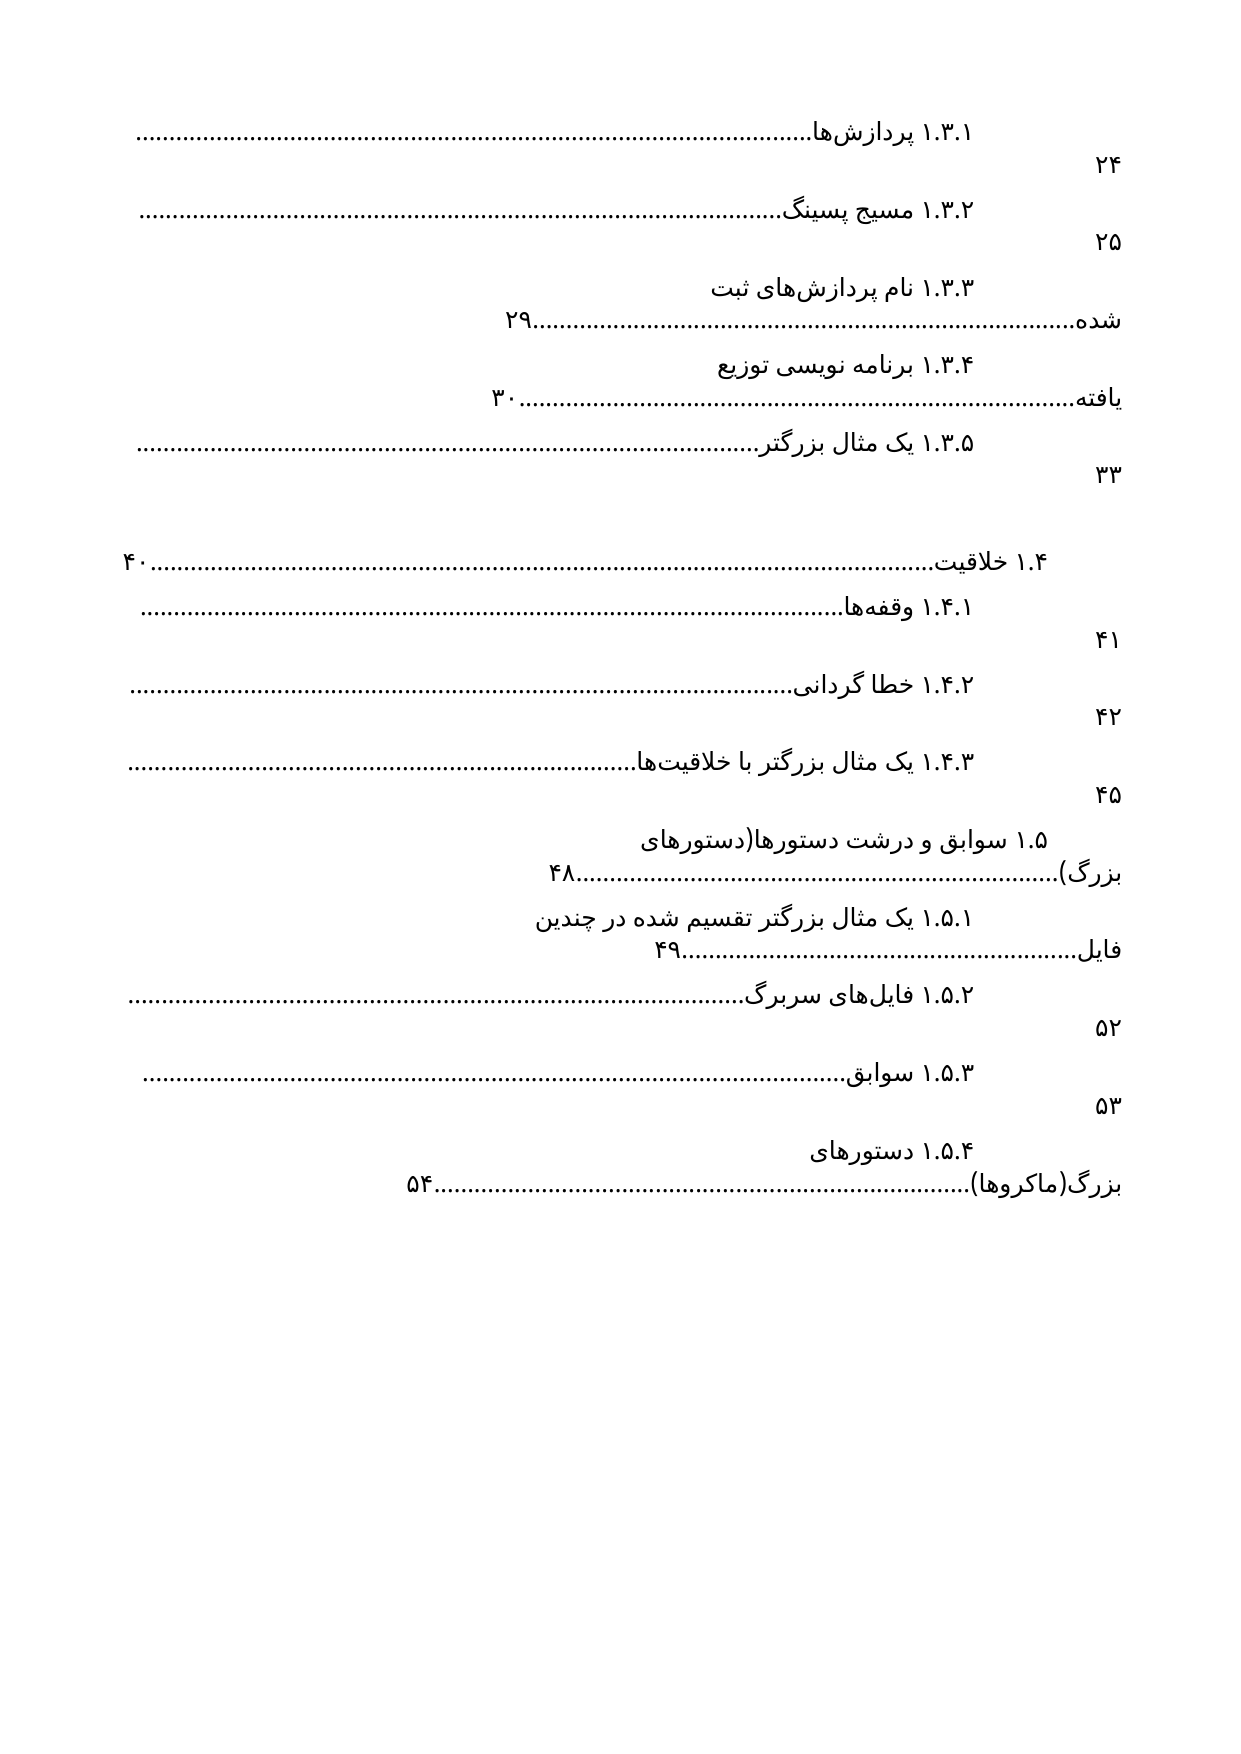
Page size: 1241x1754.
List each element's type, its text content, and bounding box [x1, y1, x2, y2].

text ۱.۵.۱ یک مثال بزرگتر تقسیم شده در چندین فایل...........................................................۴۹ [118, 904, 1122, 969]
text ۱.۵.۴ دستور‌های بزرگ(ماکروها)................................................................................۵۴ [118, 1137, 1122, 1202]
text ۱.۳.۲ مسیج پسینگ................................................................................................۲۵ [118, 196, 1122, 261]
text ۱.۴.۳ یک مثال بزرگتر با خلاقیت‌ها............................................................................۴۵ [118, 748, 1122, 814]
text ۱.۳.۳ نام پردازش‌های ثبت شده.................................................................................۲۹ [118, 273, 1122, 339]
text ۱.۴.۲ خطا گردانی...................................................................................................۴۲ [118, 671, 1122, 736]
text ۱.۴ خلاقیت.....................................................................................................................۴۰ [118, 548, 1122, 581]
text ۱.۳.۵ یک مثال بزرگتر.............................................................................................۳۳ [118, 429, 1122, 494]
text ۱.۳.۱ پردازش‌ها.....................................................................................................۲۴ [118, 118, 1122, 183]
text ۱.۵.۳ سوابق.........................................................................................................۵۳ [118, 1059, 1122, 1124]
text ۱.۴.۱ وقفه‌ها.........................................................................................................۴۱ [118, 593, 1122, 658]
text ۱.۵.۲ فایل‌های سربرگ............................................................................................۵۲ [118, 982, 1122, 1047]
text ۱.۳.۴ برنامه نویسی توزیع یافته...................................................................................۳۰ [118, 351, 1122, 416]
text ۱.۵ سوابق و درشت دستور‌ها(دستور‌های بزرگ)........................................................................۴۸ [118, 826, 1122, 891]
